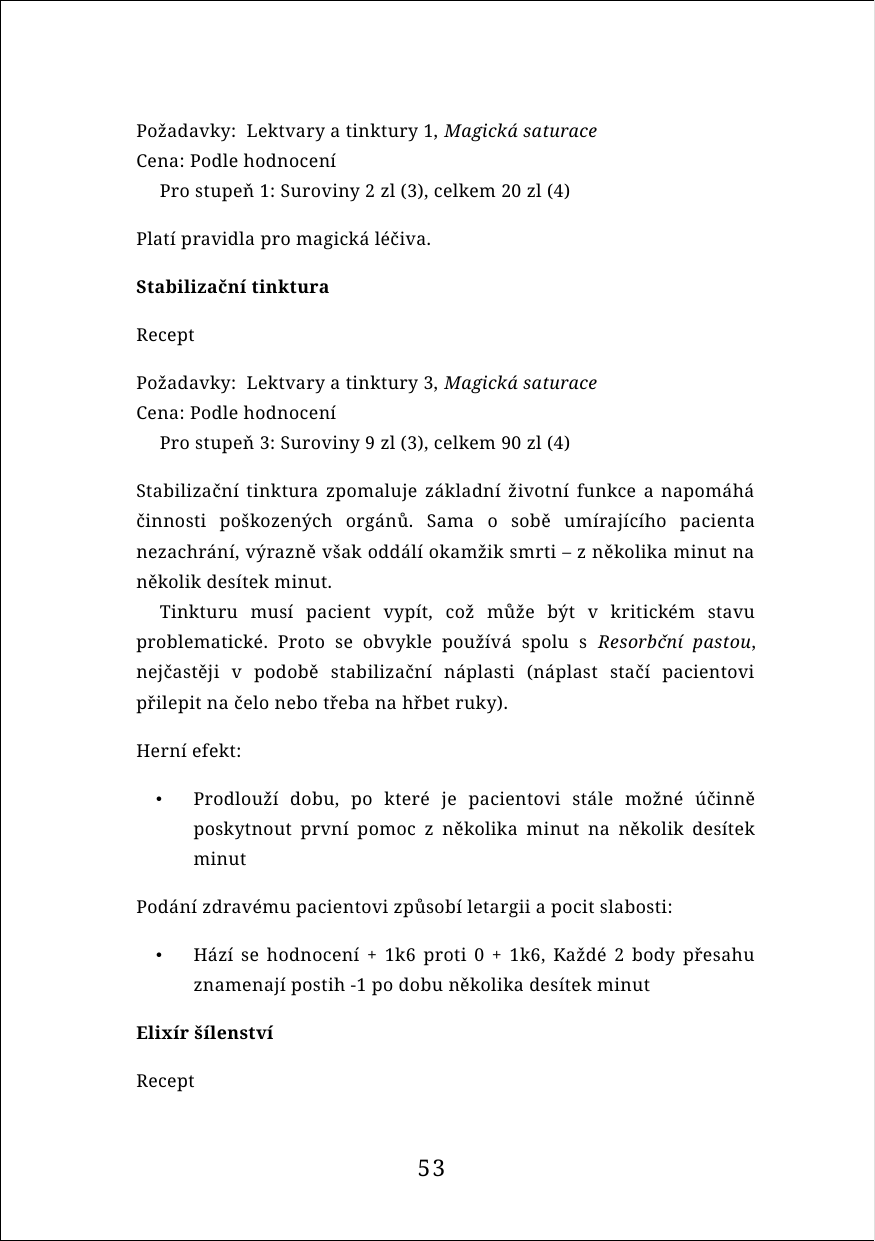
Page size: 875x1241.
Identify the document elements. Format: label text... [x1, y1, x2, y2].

text Stabilizační tinktura zpomaluje základní životní funkce a napomáhá činnosti poškozených orgánů. Sama o sobě umírajícího pacienta nezachrání, výrazně však oddálí okamžik smrti – z několika minut na několik desítek minut. Tinkturu musí pacient vypít, což může být v kritickém stavu problematické. Proto se obvykle používá spolu s Resorbční pastou, nejčastěji v podobě stabilizační náplasti (náplast stačí pacientovi přilepit na čelo nebo třeba na hřbet ruky). [136, 479, 756, 714]
text Požadavky: Lektvary a tinktury 1, Magická saturace Cena: Podle hodnocení Pro stupeň 1: Suroviny 2 zl (3), celkem 20 zl (4) [136, 118, 756, 203]
text Elixír šílenství [136, 1020, 756, 1044]
text Stabilizační tinktura [136, 274, 756, 299]
text Požadavky: Lektvary a tinktury 3, Magická saturace Cena: Podle hodnocení Pro stupeň 3: Suroviny 9 zl (3), celkem 90 zl (4) [136, 370, 756, 455]
text Platí pravidla pro magická léčiva. [136, 227, 756, 251]
text Recept [136, 322, 756, 347]
list Prodlouží dobu, po které je pacientovi stále možné účinně poskytnout první pomoc z několika minut na několik desítek minut [156, 786, 756, 871]
text Podání zdravému pacientovi způsobí letargii a pocit slabosti: [136, 894, 756, 918]
text Recept [136, 1068, 756, 1092]
text Herní efekt: [136, 738, 756, 762]
list Hází se hodnocení + 1k6 proti 0 + 1k6, Každé 2 body přesahu znamenají postih -1 po dobu několika desítek minut [156, 942, 756, 997]
